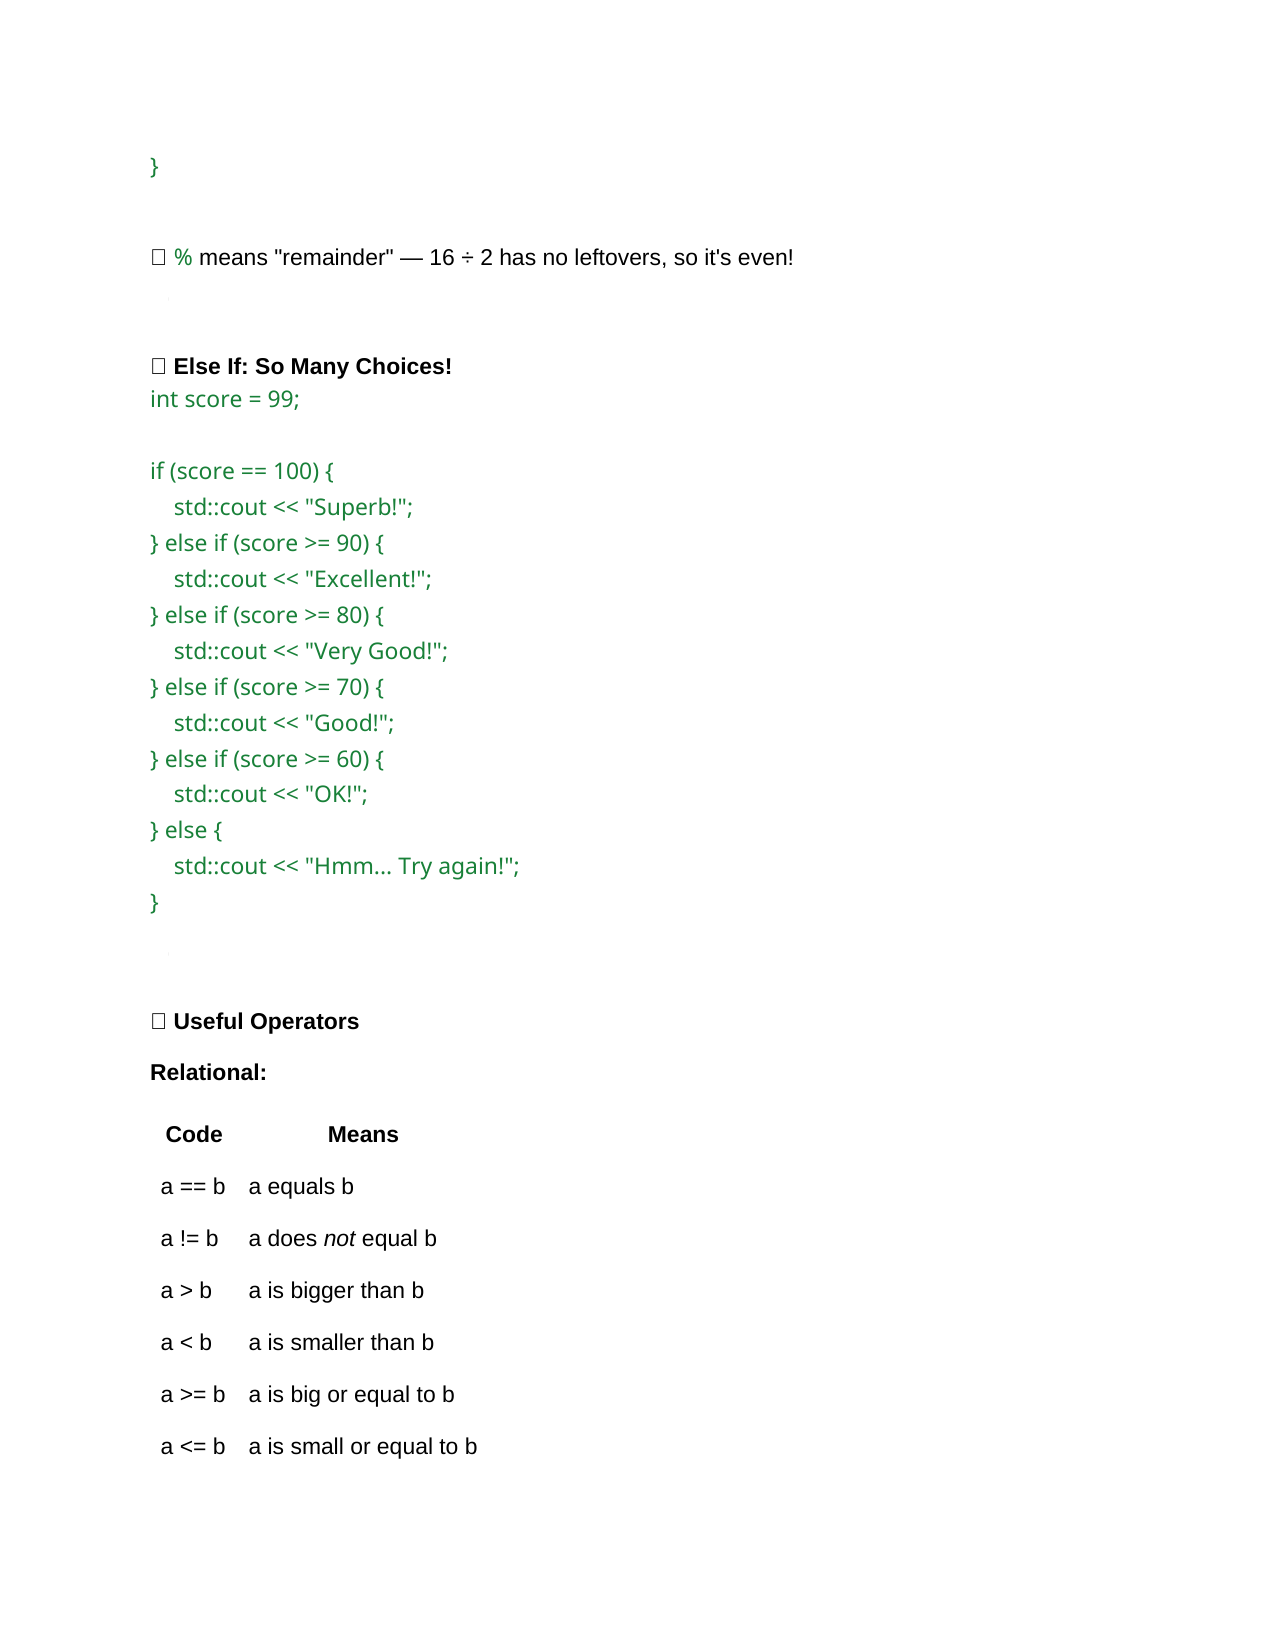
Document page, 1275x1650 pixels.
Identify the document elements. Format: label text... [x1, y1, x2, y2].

table_header Means [238, 1110, 488, 1162]
text if (score == 100) { [150, 455, 1125, 486]
table_cell a is big or equal to b [238, 1371, 488, 1423]
text } else if (score >= 80) { [150, 599, 1125, 630]
subtitle 🎲 Useful Operators [150, 1008, 1125, 1034]
table_cell a == b [150, 1163, 238, 1214]
text std::cout << "Superb!"; [150, 491, 1125, 522]
text } [150, 150, 1125, 181]
text } [150, 886, 1125, 917]
text std::cout << "Hmm... Try again!"; [150, 850, 1125, 882]
table_cell a is bigger than b [238, 1267, 488, 1319]
text std::cout << "Excellent!"; [150, 563, 1125, 594]
table_cell a >= b [150, 1371, 238, 1423]
text Relational: [150, 1059, 1125, 1085]
table_cell a is smaller than b [238, 1319, 488, 1371]
table_header Code [150, 1110, 238, 1162]
text 💡 % means "remainder" — 16 ÷ 2 has no leftovers, so it's even! [150, 241, 1125, 272]
text std::cout << "Very Good!"; [150, 635, 1125, 666]
text } else if (score >= 90) { [150, 527, 1125, 558]
text std::cout << "Good!"; [150, 707, 1125, 738]
text } else if (score >= 70) { [150, 671, 1125, 702]
table_cell a < b [150, 1319, 238, 1371]
text } else { [150, 814, 1125, 846]
table_cell a != b [150, 1215, 238, 1267]
text int score = 99; [150, 383, 1125, 414]
text std::cout << "OK!"; [150, 778, 1125, 810]
table_cell a equals b [238, 1163, 488, 1214]
table_cell a > b [150, 1267, 238, 1319]
table_cell a does not equal b [238, 1215, 488, 1267]
text } else if (score >= 60) { [150, 742, 1125, 774]
table_cell a is small or equal to b [238, 1423, 488, 1475]
table_cell a <= b [150, 1423, 238, 1475]
subtitle 🧪 Else If: So Many Choices! [150, 353, 1125, 379]
